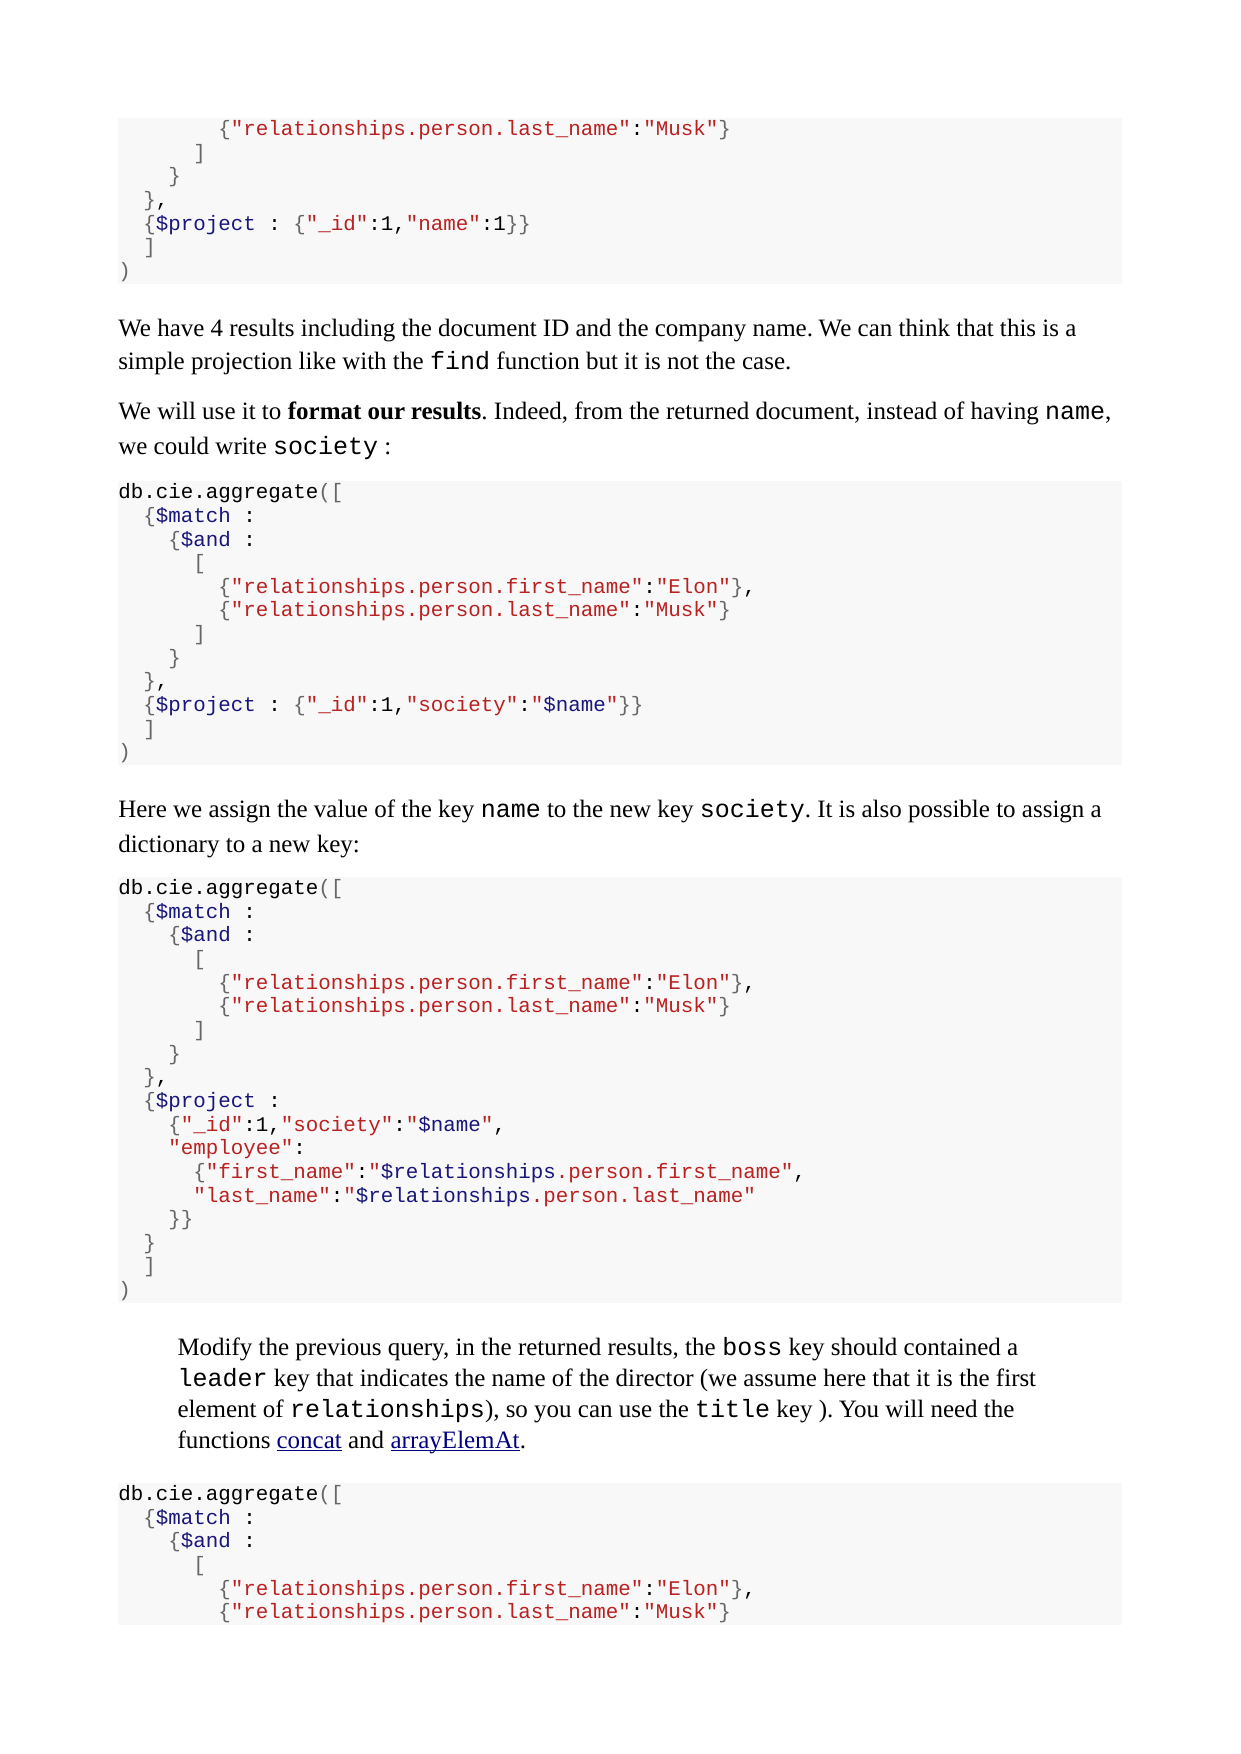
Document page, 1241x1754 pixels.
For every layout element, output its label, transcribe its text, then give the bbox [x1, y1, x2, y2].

text "last_name":"$relationships.person.last_name" [118, 1184, 1122, 1208]
text {"relationships.person.last_name":"Musk"} [118, 118, 1122, 142]
text [ [118, 552, 1122, 576]
text Modify the previous query, in the returned results, the boss key should contained a leader key that indicates the name of the director (we assume here that it is the first element of relationships), so you can use the title key ). You will need the functions concat and arrayElemAt. [177, 1332, 1063, 1453]
text {$match : [118, 901, 1122, 924]
text We will use it to format our results. Indeed, from the returned document, instead of having name, we could write society : [118, 396, 1122, 462]
text We have 4 results including the document ID and the company name. We can think that this is a simple projection like with the find function but it is not the case. [118, 313, 1122, 377]
text ] [118, 623, 1122, 647]
text {"_id":1,"society":"$name", [118, 1114, 1122, 1137]
text db.cie.aggregate([ [118, 877, 1122, 901]
text [ [118, 1554, 1122, 1578]
text ] [118, 718, 1122, 741]
text ) [118, 1279, 1122, 1303]
text ] [118, 1256, 1122, 1279]
text } [118, 647, 1122, 670]
text } [118, 165, 1122, 189]
text {$and : [118, 924, 1122, 948]
text Here we assign the value of the key name to the new key society. It is also possible to assign a dictionary to a new key: [118, 794, 1122, 858]
text db.cie.aggregate([ [118, 481, 1122, 505]
text }, [118, 1066, 1122, 1090]
text {"relationships.person.last_name":"Musk"} [118, 1601, 1122, 1625]
text {"relationships.person.last_name":"Musk"} [118, 995, 1122, 1019]
text [ [118, 948, 1122, 972]
text ] [118, 1019, 1122, 1043]
text }, [118, 189, 1122, 213]
text ] [118, 142, 1122, 165]
text ) [118, 741, 1122, 765]
text {$project : [118, 1090, 1122, 1114]
text {$and : [118, 528, 1122, 552]
text db.cie.aggregate([ [118, 1483, 1122, 1507]
text {$project : {"_id":1,"name":1}} [118, 213, 1122, 236]
text {"relationships.person.last_name":"Musk"} [118, 599, 1122, 623]
text {$project : {"_id":1,"society":"$name"}} [118, 694, 1122, 718]
text ] [118, 236, 1122, 260]
text } [118, 1232, 1122, 1256]
text {"relationships.person.first_name":"Elon"}, [118, 972, 1122, 995]
text } [118, 1043, 1122, 1066]
text ) [118, 260, 1122, 284]
text "employee": [118, 1137, 1122, 1161]
text {"relationships.person.first_name":"Elon"}, [118, 576, 1122, 599]
text }, [118, 670, 1122, 694]
text {$match : [118, 505, 1122, 528]
text {$and : [118, 1530, 1122, 1554]
text }} [118, 1208, 1122, 1232]
text {"relationships.person.first_name":"Elon"}, [118, 1578, 1122, 1601]
text {"first_name":"$relationships.person.first_name", [118, 1161, 1122, 1184]
text {$match : [118, 1507, 1122, 1530]
